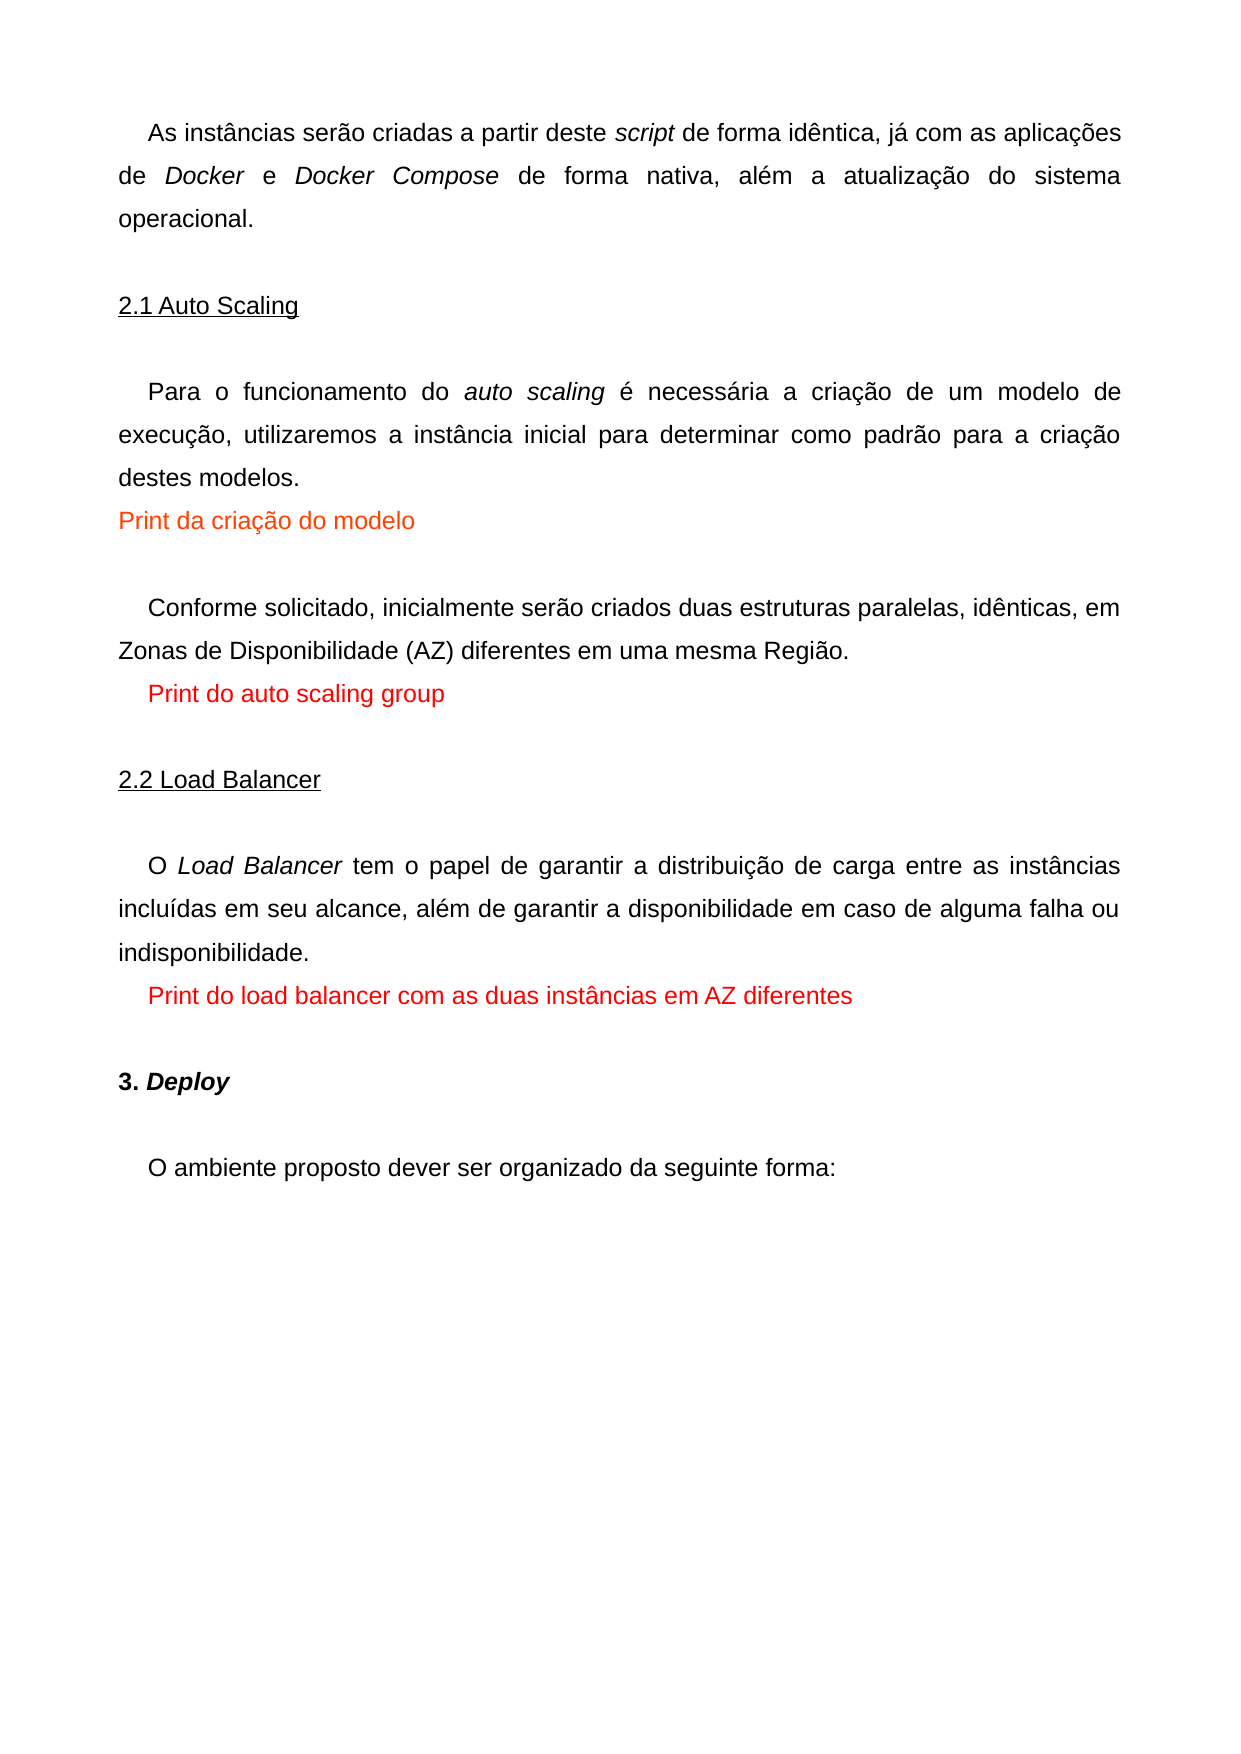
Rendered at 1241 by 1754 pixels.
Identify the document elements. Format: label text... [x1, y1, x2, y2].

text Print da criação do modelo [118, 506, 1122, 535]
text 2.2 Load Balancer [118, 765, 1122, 794]
text Print do load balancer com as duas instâncias em AZ diferentes [118, 981, 1122, 1009]
text O Load Balancer tem o papel de garantir a distribuição de carga entre as instâncias incluídas em seu alcance, além de garantir a disponibilidade em caso de alguma falha ou indisponibilidade. [118, 851, 1122, 966]
text Para o funcionamento do auto scaling é necessária a criação de um modelo de execução, utilizaremos a instância inicial para determinar como padrão para a criação destes modelos. [118, 377, 1122, 492]
text 3. Deploy [118, 1067, 1122, 1096]
text Conforme solicitado, inicialmente serão criados duas estruturas paralelas, idênticas, em Zonas de Disponibilidade (AZ) diferentes em uma mesma Região. [118, 592, 1122, 664]
text As instâncias serão criadas a partir deste script de forma idêntica, já com as aplicações de Docker e Docker Compose de forma nativa, além a atualização do sistema operacional. [118, 118, 1122, 233]
text 2.1 Auto Scaling [118, 291, 1122, 319]
text O ambiente proposto dever ser organizado da seguinte forma: [118, 1153, 1122, 1182]
text Print do auto scaling group [118, 679, 1122, 707]
